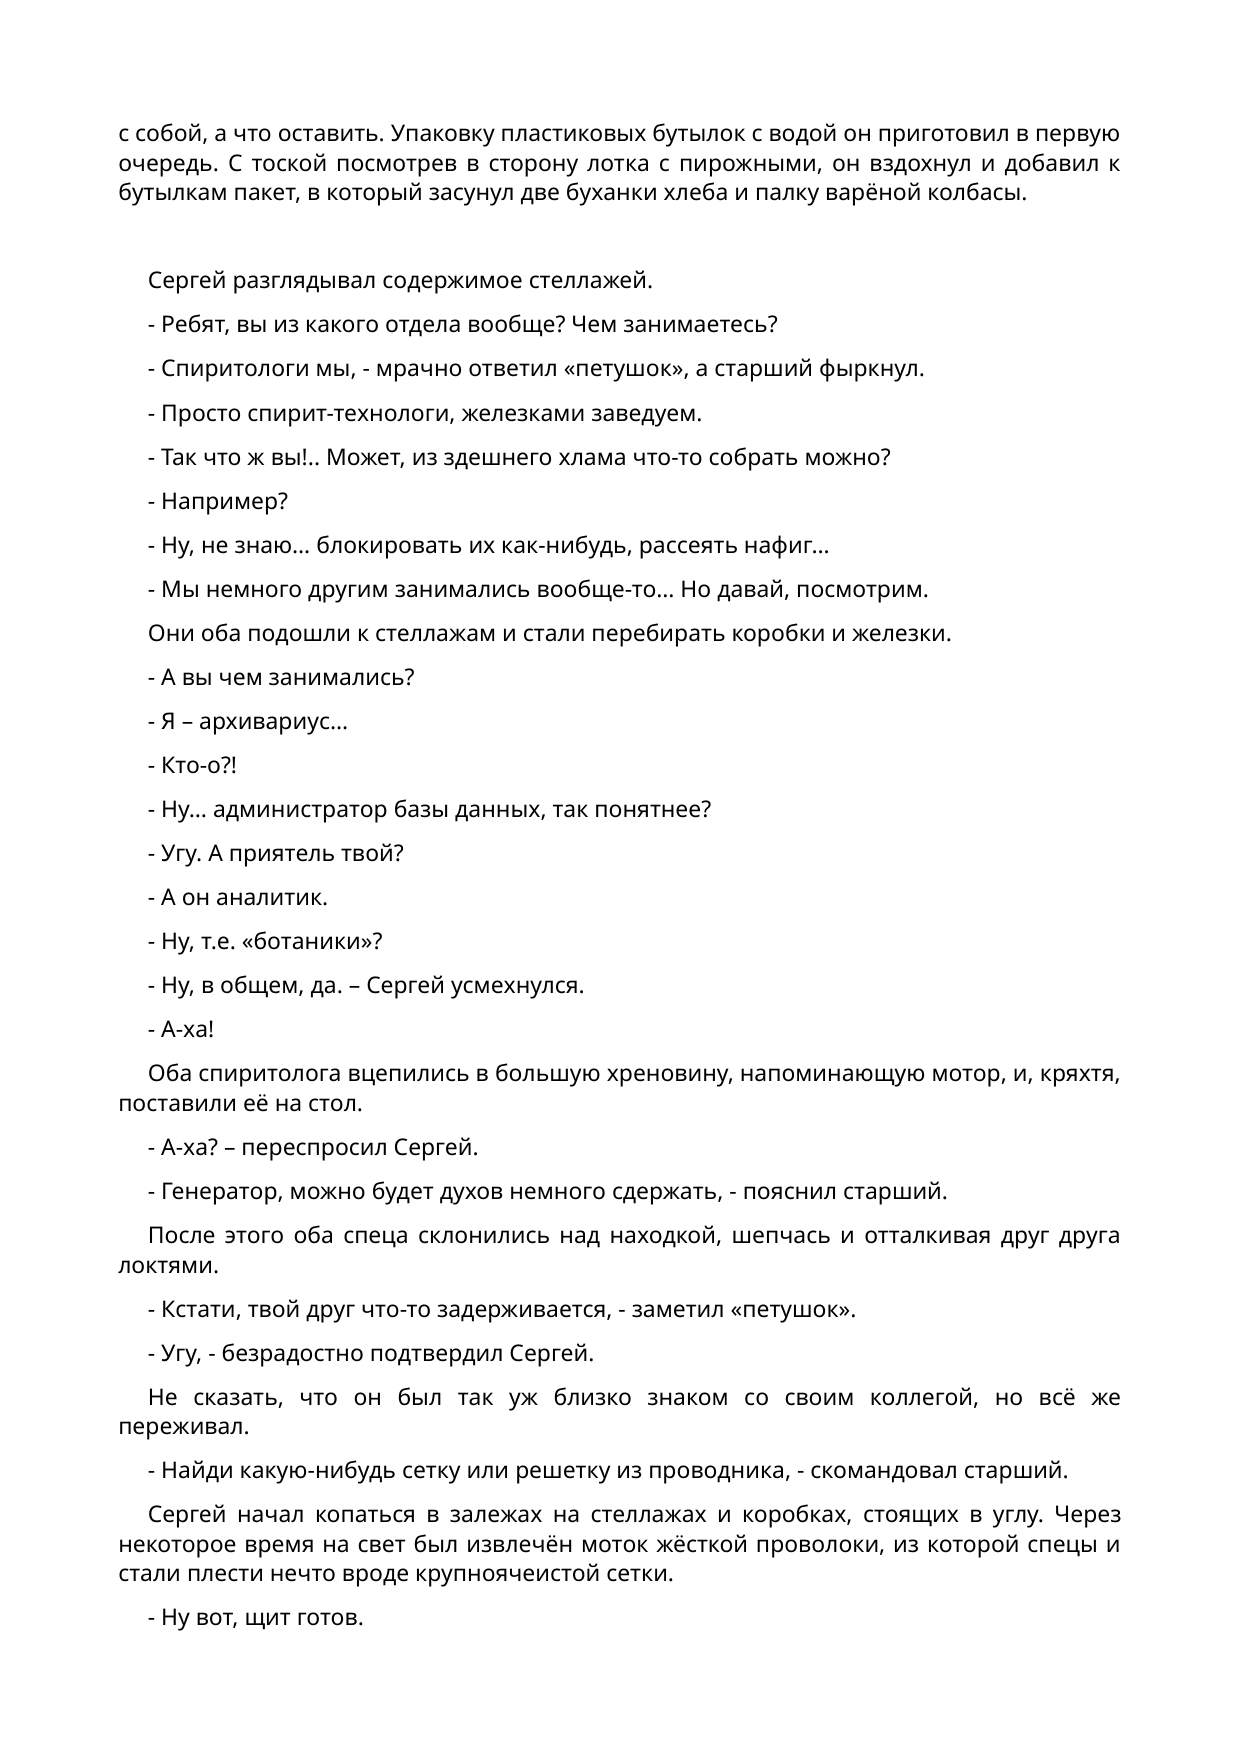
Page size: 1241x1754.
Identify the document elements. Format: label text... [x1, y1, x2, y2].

text - Ребят, вы из какого отдела вообще? Чем занимаетесь? [118, 309, 1122, 339]
text - Ну, т.е. «ботаники»? [118, 926, 1122, 956]
text - Генератор, можно будет духов немного сдержать, - пояснил старший. [118, 1176, 1122, 1205]
text - Ну, в общем, да. – Сергей усмехнулся. [118, 970, 1122, 1000]
text Оба спиритолога вцепились в большую хреновину, напоминающую мотор, и, кряхтя, поставили её на стол. [118, 1058, 1122, 1117]
text - Например? [118, 486, 1122, 515]
text - Я – архивариус… [118, 706, 1122, 735]
text - Мы немного другим занимались вообще-то… Но давай, посмотрим. [118, 574, 1122, 603]
text Сергей начал копаться в залежах на стеллажах и коробках, стоящих в углу. Через некоторое время на свет был извлечён моток жёсткой проволоки, из которой спецы и стали плести нечто вроде крупноячеистой сетки. [118, 1499, 1122, 1588]
text - А вы чем занимались? [118, 662, 1122, 691]
text - Просто спирит-технологи, железками заведуем. [118, 397, 1122, 427]
text Они оба подошли к стеллажам и стали перебирать коробки и железки. [118, 618, 1122, 647]
text После этого оба спеца склонились над находкой, шепчась и отталкивая друг друга локтями. [118, 1220, 1122, 1279]
text - Угу. А приятель твой? [118, 838, 1122, 867]
text - Ну… администратор базы данных, так понятнее? [118, 794, 1122, 823]
text - Ну вот, щит готов. [118, 1602, 1122, 1632]
text Сергей разглядывал содержимое стеллажей. [118, 265, 1122, 295]
text - Ну, не знаю… блокировать их как-нибудь, рассеять нафиг… [118, 529, 1122, 559]
text - Спиритологи мы, - мрачно ответил «петушок», а старший фыркнул. [118, 353, 1122, 383]
text - А-ха? – переспросил Сергей. [118, 1132, 1122, 1161]
text - Кстати, твой друг что-то задерживается, - заметил «петушок». [118, 1293, 1122, 1323]
text - Найди какую-нибудь сетку или решетку из проводника, - скомандовал старший. [118, 1455, 1122, 1485]
text - Так что ж вы!.. Может, из здешнего хлама что-то собрать можно? [118, 441, 1122, 471]
text с собой, а что оставить. Упаковку пластиковых бутылок с водой он приготовил в первую очередь. С тоской посмотрев в сторону лотка с пирожными, он вздохнул и добавил к бутылкам пакет, в который засунул две буханки хлеба и палку варёной колбасы. [118, 118, 1122, 207]
text - А-ха! [118, 1014, 1122, 1044]
text - А он аналитик. [118, 882, 1122, 912]
text Не сказать, что он был так уж близко знаком со своим коллегой, но всё же переживал. [118, 1382, 1122, 1441]
text - Угу, - безрадостно подтвердил Сергей. [118, 1338, 1122, 1367]
text - Кто-о?! [118, 750, 1122, 779]
